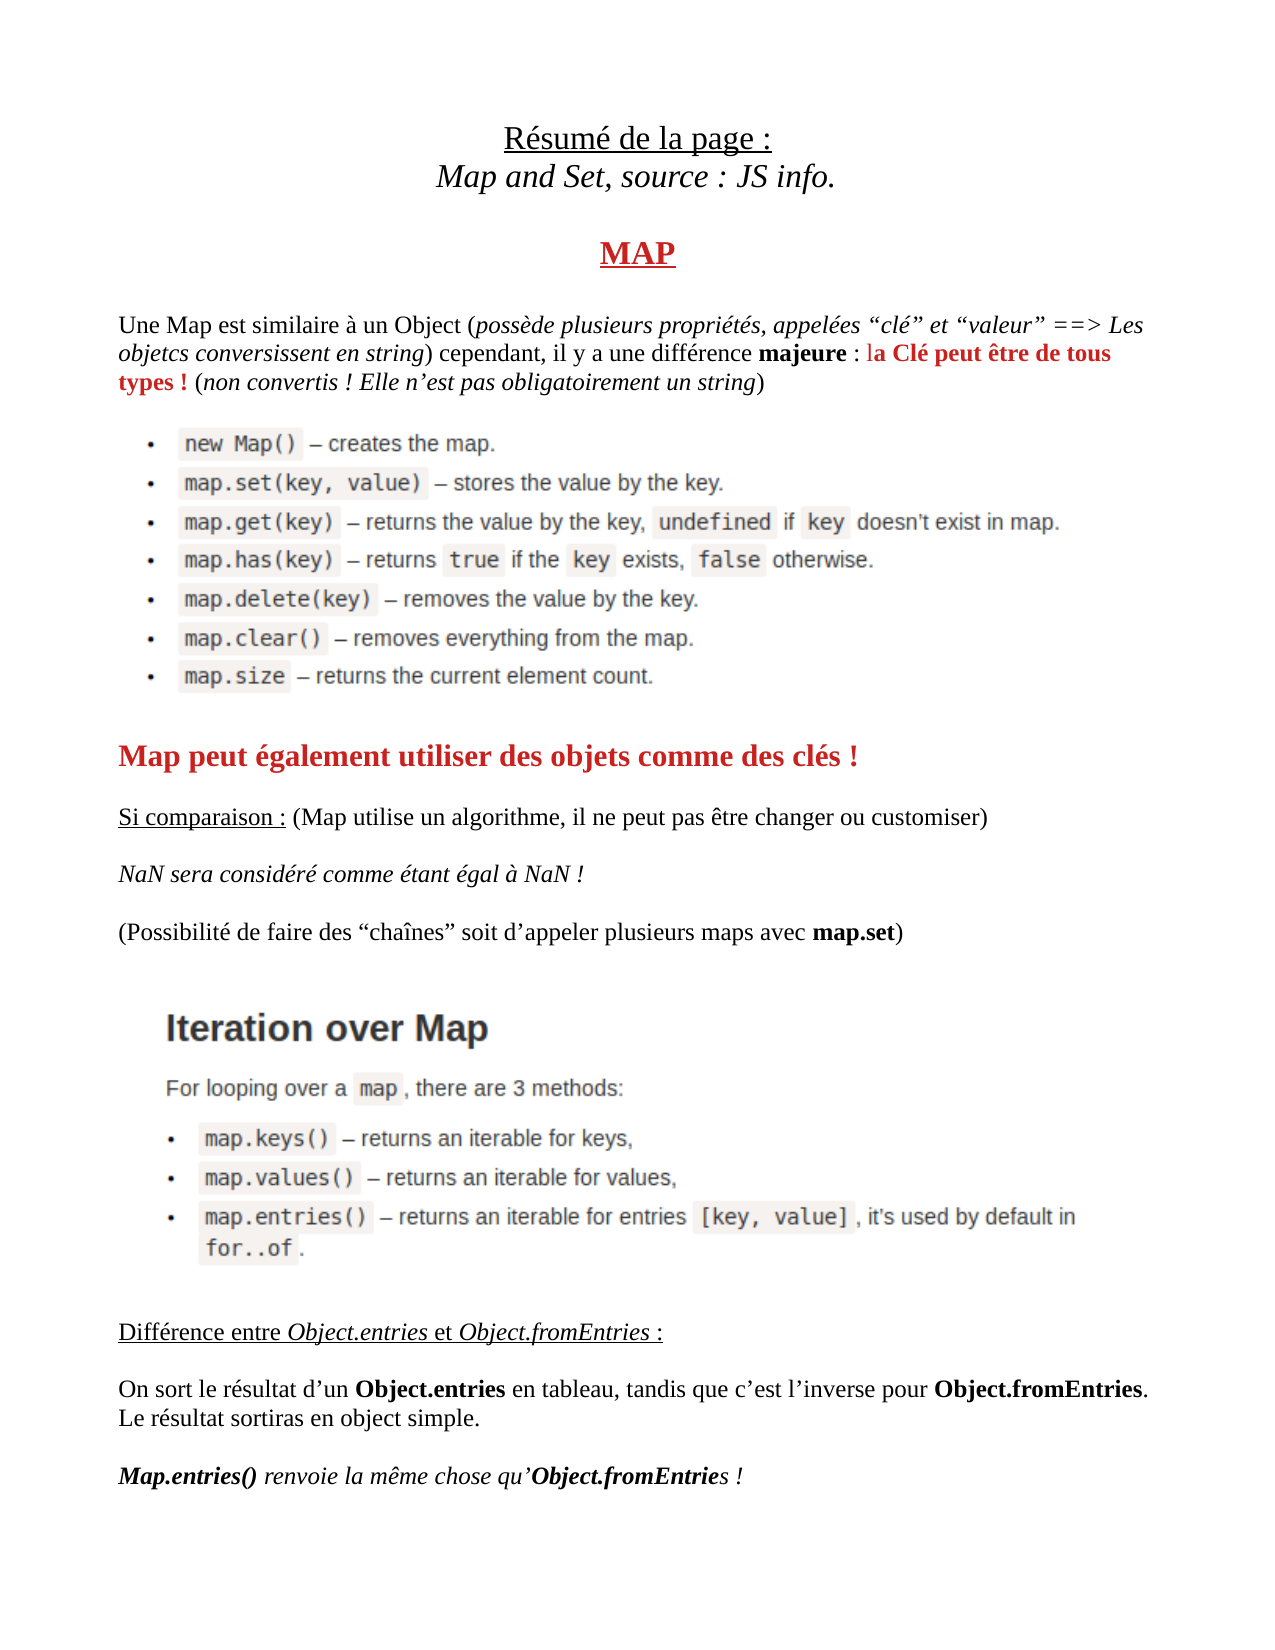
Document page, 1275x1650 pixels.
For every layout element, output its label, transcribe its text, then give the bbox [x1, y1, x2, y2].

text Map.entries() renvoie la même chose qu’Object.fromEntries ! [118, 1461, 1157, 1489]
text Si comparaison : (Map utilise un algorithme, il ne peut pas être changer ou customiser) [118, 802, 1157, 830]
text Résumé de la page : [118, 118, 1157, 156]
picture [155, 1010, 1120, 1289]
text MAP [118, 233, 1157, 271]
text Une Map est similaire à un Object (possède plusieurs propriétés, appelées “clé” et “valeur” ==> Les objetcs conversissent en string) cependant, il y a une différence majeure : la Clé peut être de tous types ! (non convertis ! Elle n’est pas obligatoirement un string) [118, 310, 1157, 396]
text NaN sera considéré comme étant égal à NaN ! [118, 859, 1157, 888]
text On sort le résultat d’un Object.entries en tableau, tandis que c’est l’inverse pour Object.fromEntries. Le résultat sortiras en object simple. [118, 1374, 1157, 1432]
picture [141, 417, 1084, 709]
text (Possibilité de faire des “chaînes” soit d’appeler plusieurs maps avec map.set) [118, 917, 1157, 945]
text Map peut également utiliser des objets comme des clés ! [118, 737, 1157, 773]
text Différence entre Object.entries et Object.fromEntries : [118, 1317, 1157, 1346]
text Map and Set, source : JS info. [118, 156, 1157, 195]
